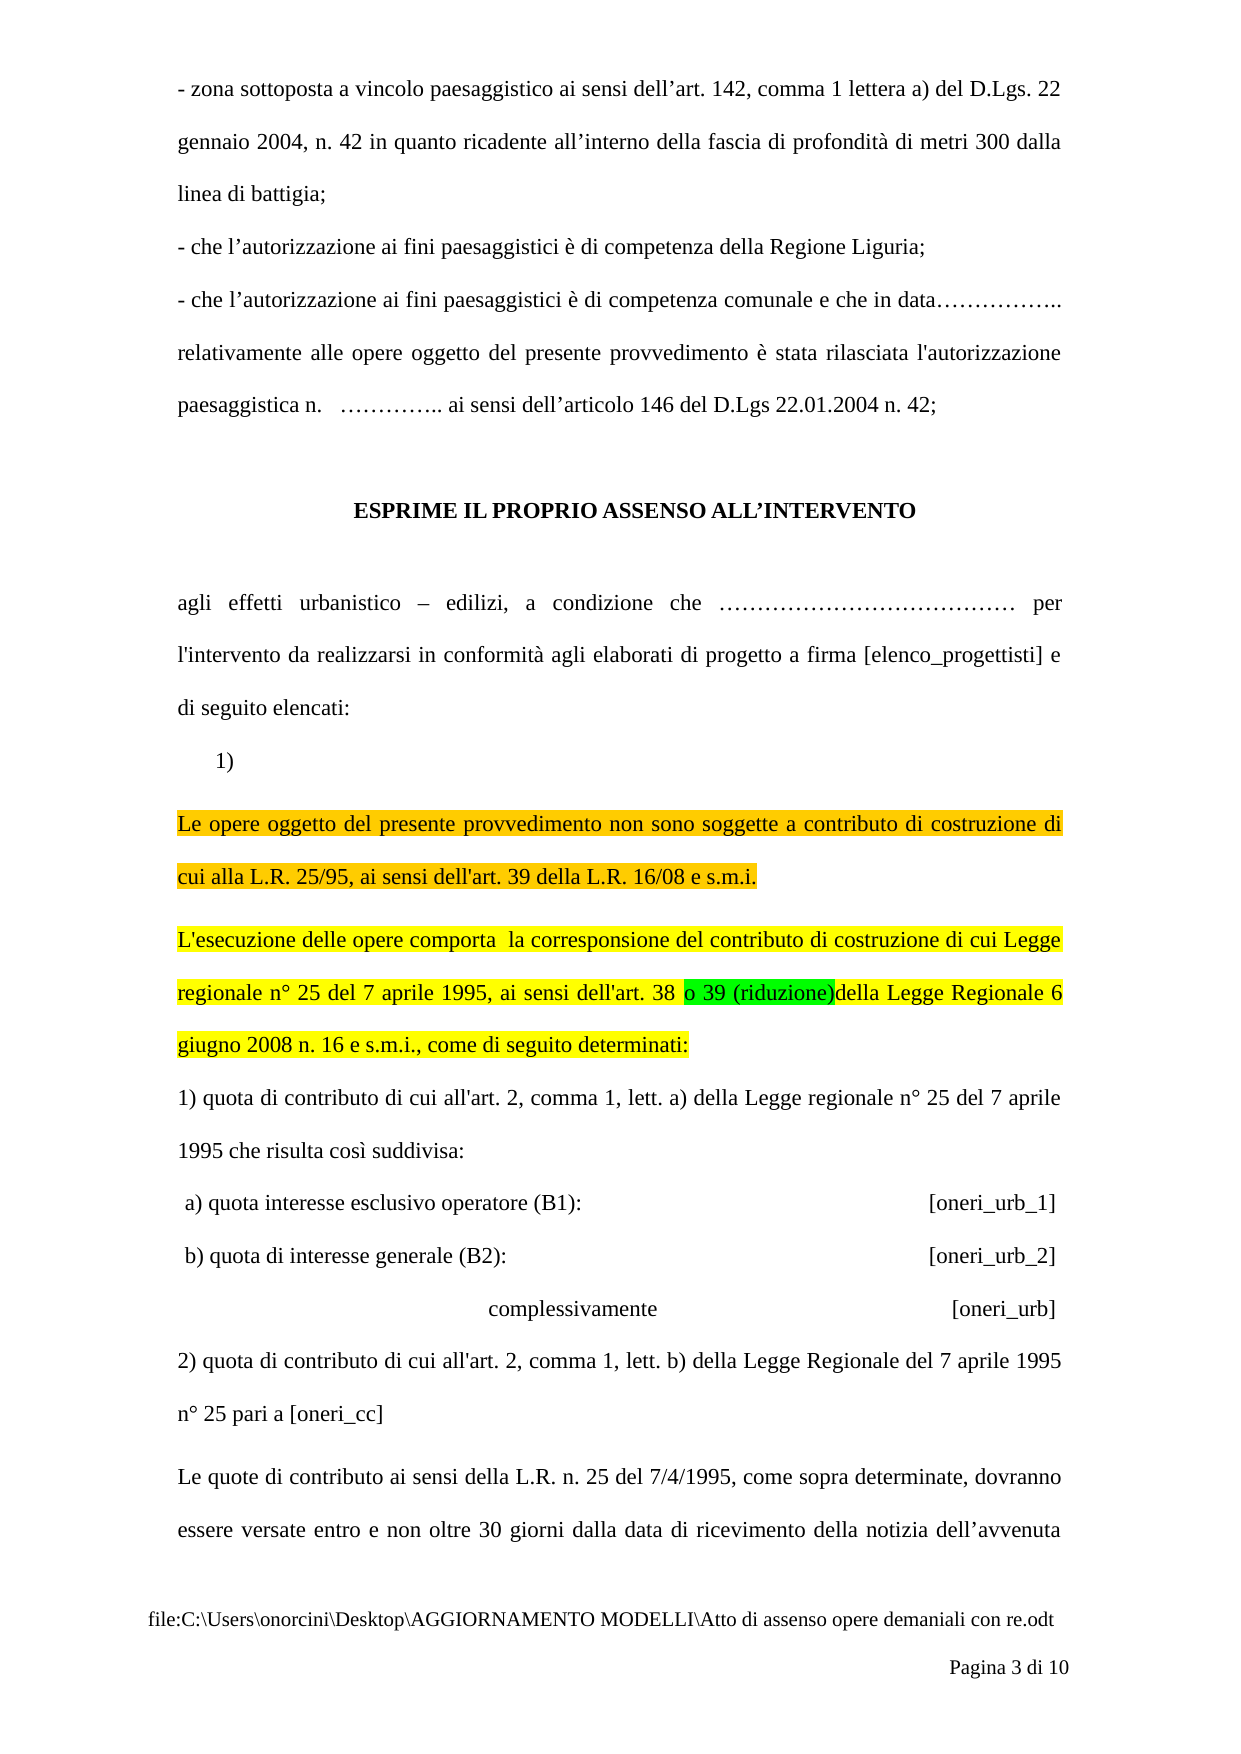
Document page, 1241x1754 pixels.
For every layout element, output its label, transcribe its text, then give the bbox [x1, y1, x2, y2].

text - che l’autorizzazione ai fini paesaggistici è di competenza della Regione Liguria; [177, 233, 1063, 259]
table_cell [oneri_urb] [665, 1295, 1063, 1321]
table_cell b) quota di interesse generale (B2): [177, 1242, 664, 1295]
table_cell [oneri_urb_2] [665, 1242, 1063, 1295]
table_cell complessivamente [177, 1295, 664, 1321]
text - zona sottoposta a vincolo paesaggistico ai sensi dell’art. 142, comma 1 lettera a) del D.Lgs. 22 gennaio 2004, n. 42 in quanto ricadente all’interno della fascia di profondità di metri 300 dalla linea di battigia; [177, 75, 1063, 207]
table_header [oneri_urb_1] [665, 1190, 1063, 1242]
text L'esecuzione delle opere comporta la corresponsione del contributo di costruzione di cui Legge regionale n° 25 del 7 aprile 1995, ai sensi dell'art. 38 o 39 (riduzione)della Legge Regionale 6 giugno 2008 n. 16 e s.m.i., come di seguito determinati: [177, 926, 1063, 1058]
text agli effetti urbanistico – edilizi, a condizione che ………………………………… per l'intervento da realizzarsi in conformità agli elaborati di progetto a firma [elenco_progettisti] e di seguito elencati: [177, 589, 1063, 721]
text 1) quota di contributo di cui all'art. 2, comma 1, lett. a) della Legge regionale n° 25 del 7 aprile 1995 che risulta così suddivisa: [177, 1084, 1063, 1163]
table_cell [177, 1321, 664, 1348]
subtitle ESPRIME IL PROPRIO ASSENSO ALL’INTERVENTO [177, 497, 1092, 523]
text Le quote di contributo ai sensi della L.R. n. 25 del 7/4/1995, come sopra determinate, dovranno essere versate entro e non oltre 30 giorni dalla data di ricevimento della notizia dell’avvenuta [177, 1463, 1063, 1542]
text - che l’autorizzazione ai fini paesaggistici è di competenza comunale e che in data…………….. relativamente alle opere oggetto del presente provvedimento è stata rilasciata l'autorizzazione paesaggistica n. ………….. ai sensi dell’articolo 146 del D.Lgs 22.01.2004 n. 42; [177, 286, 1063, 418]
table_header a) quota interesse esclusivo operatore (B1): [177, 1190, 664, 1242]
text 2) quota di contributo di cui all'art. 2, comma 1, lett. b) della Legge Regionale del 7 aprile 1995 n° 25 pari a [oneri_cc] [177, 1348, 1063, 1427]
table_cell [665, 1321, 1063, 1348]
text Le opere oggetto del presente provvedimento non sono soggette a contributo di costruzione di cui alla L.R. 25/95, ai sensi dell'art. 39 della L.R. 16/08 e s.m.i. [177, 810, 1063, 889]
